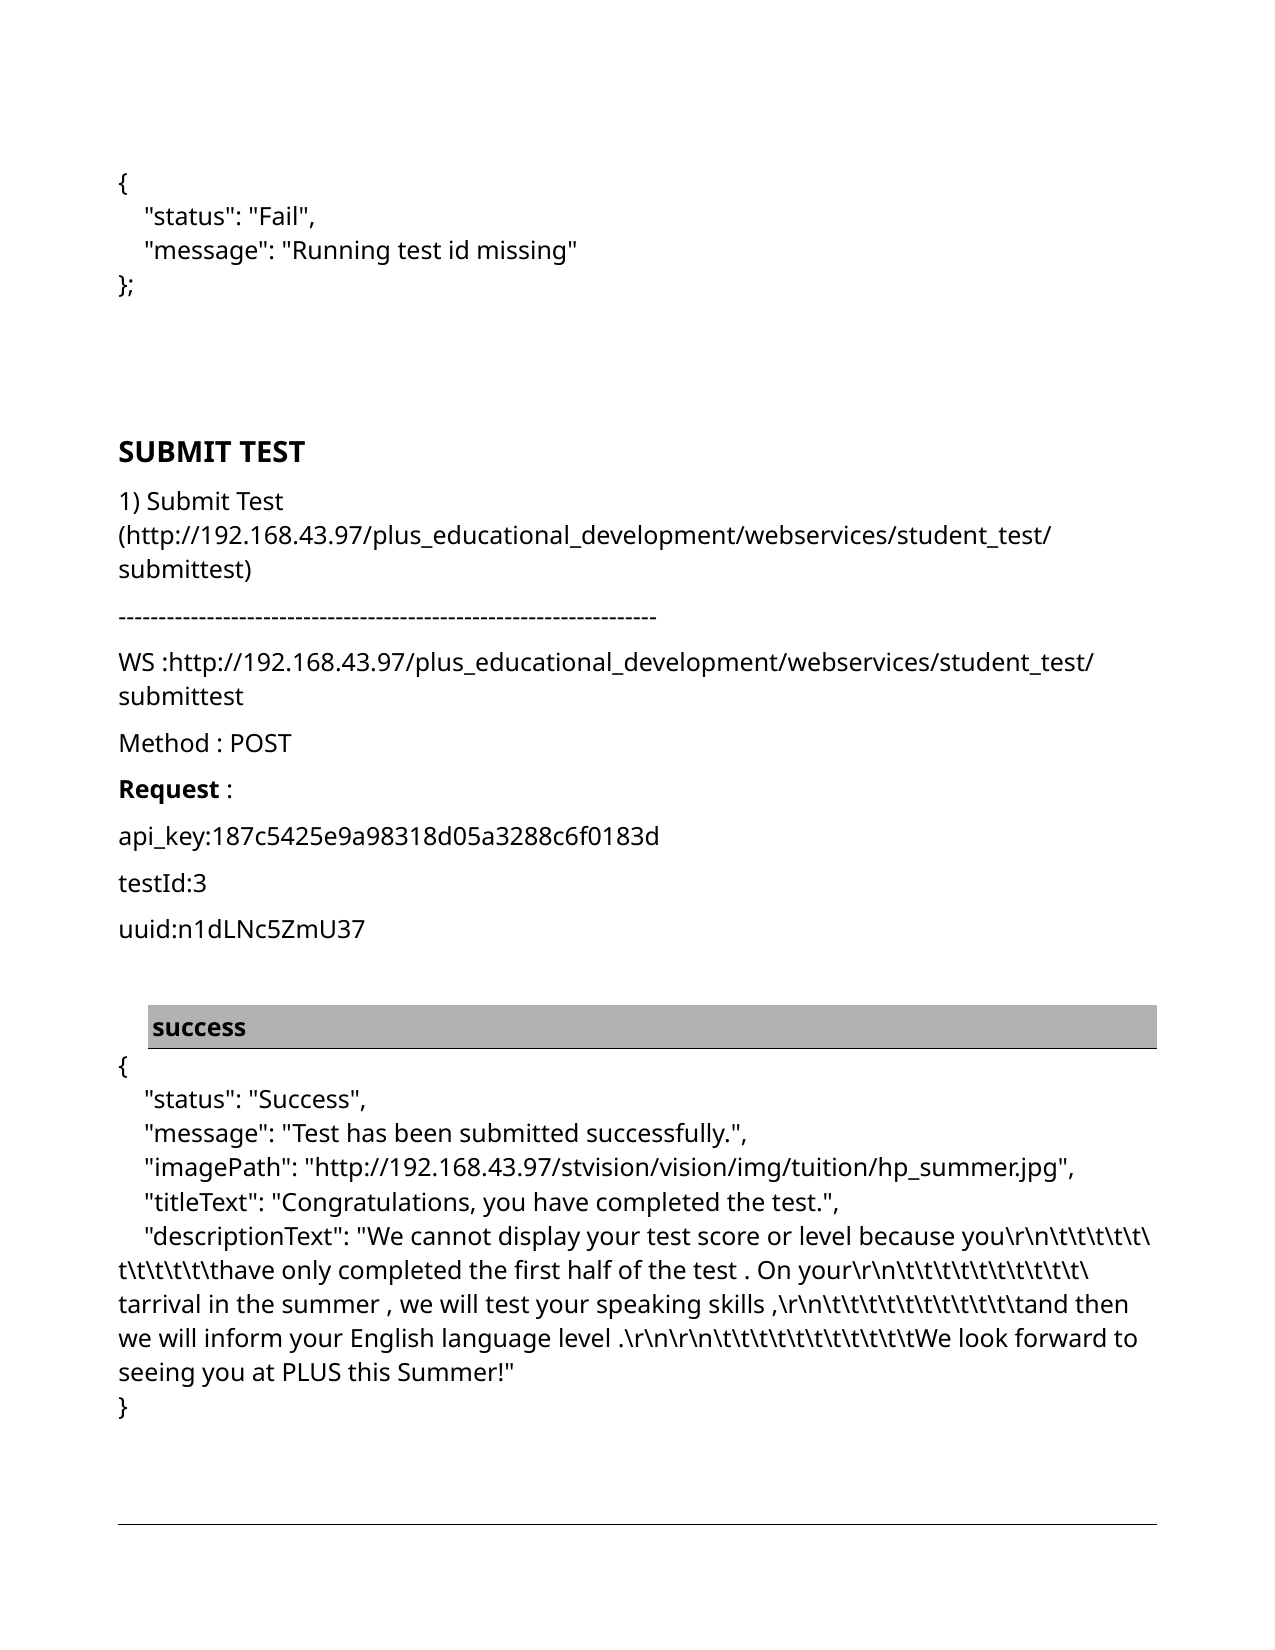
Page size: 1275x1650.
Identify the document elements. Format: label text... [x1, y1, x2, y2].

text 1) Submit Test (http://192.168.43.97/plus_educational_development/webservices/student_test/submittest) [118, 484, 1157, 586]
subtitle submit test [118, 432, 1157, 471]
text api_key:187c5425e9a98318d05a3288c6f0183d [118, 819, 1157, 853]
text testId:3 [118, 865, 1157, 899]
text success [148, 1005, 1157, 1048]
text WS :http://192.168.43.97/plus_educational_development/webservices/student_test/submittest [118, 645, 1157, 713]
text Method : POST [118, 726, 1157, 760]
text uuid:n1dLNc5ZmU37 [118, 912, 1157, 946]
text { "status": "Fail", "message": "Running test id missing" }; [118, 165, 1157, 301]
text { "status": "Success", "message": "Test has been submitted successfully.", "imagePath": "http://192.168.43.97/stvision/vision/img/tuition/hp_summer.jpg", "titleText": "Congratulations, you have completed the test.", "descriptionText": "We cannot display your test score or level because you\r\n\t\t\t\t\t\t\t\t\t\t\thave only completed the first half of the test . On your\r\n\t\t\t\t\t\t\t\t\t\t\tarrival in the summer , we will test your speaking skills ,\r\n\t\t\t\t\t\t\t\t\t\t\tand then we will inform your English language level .\r\n\r\n\t\t\t\t\t\t\t\t\t\t\tWe look forward to seeing you at PLUS this Summer!" } [118, 1048, 1157, 1423]
text Request : [118, 772, 1157, 806]
text ------------------------------------------------------------------- [118, 598, 1157, 632]
